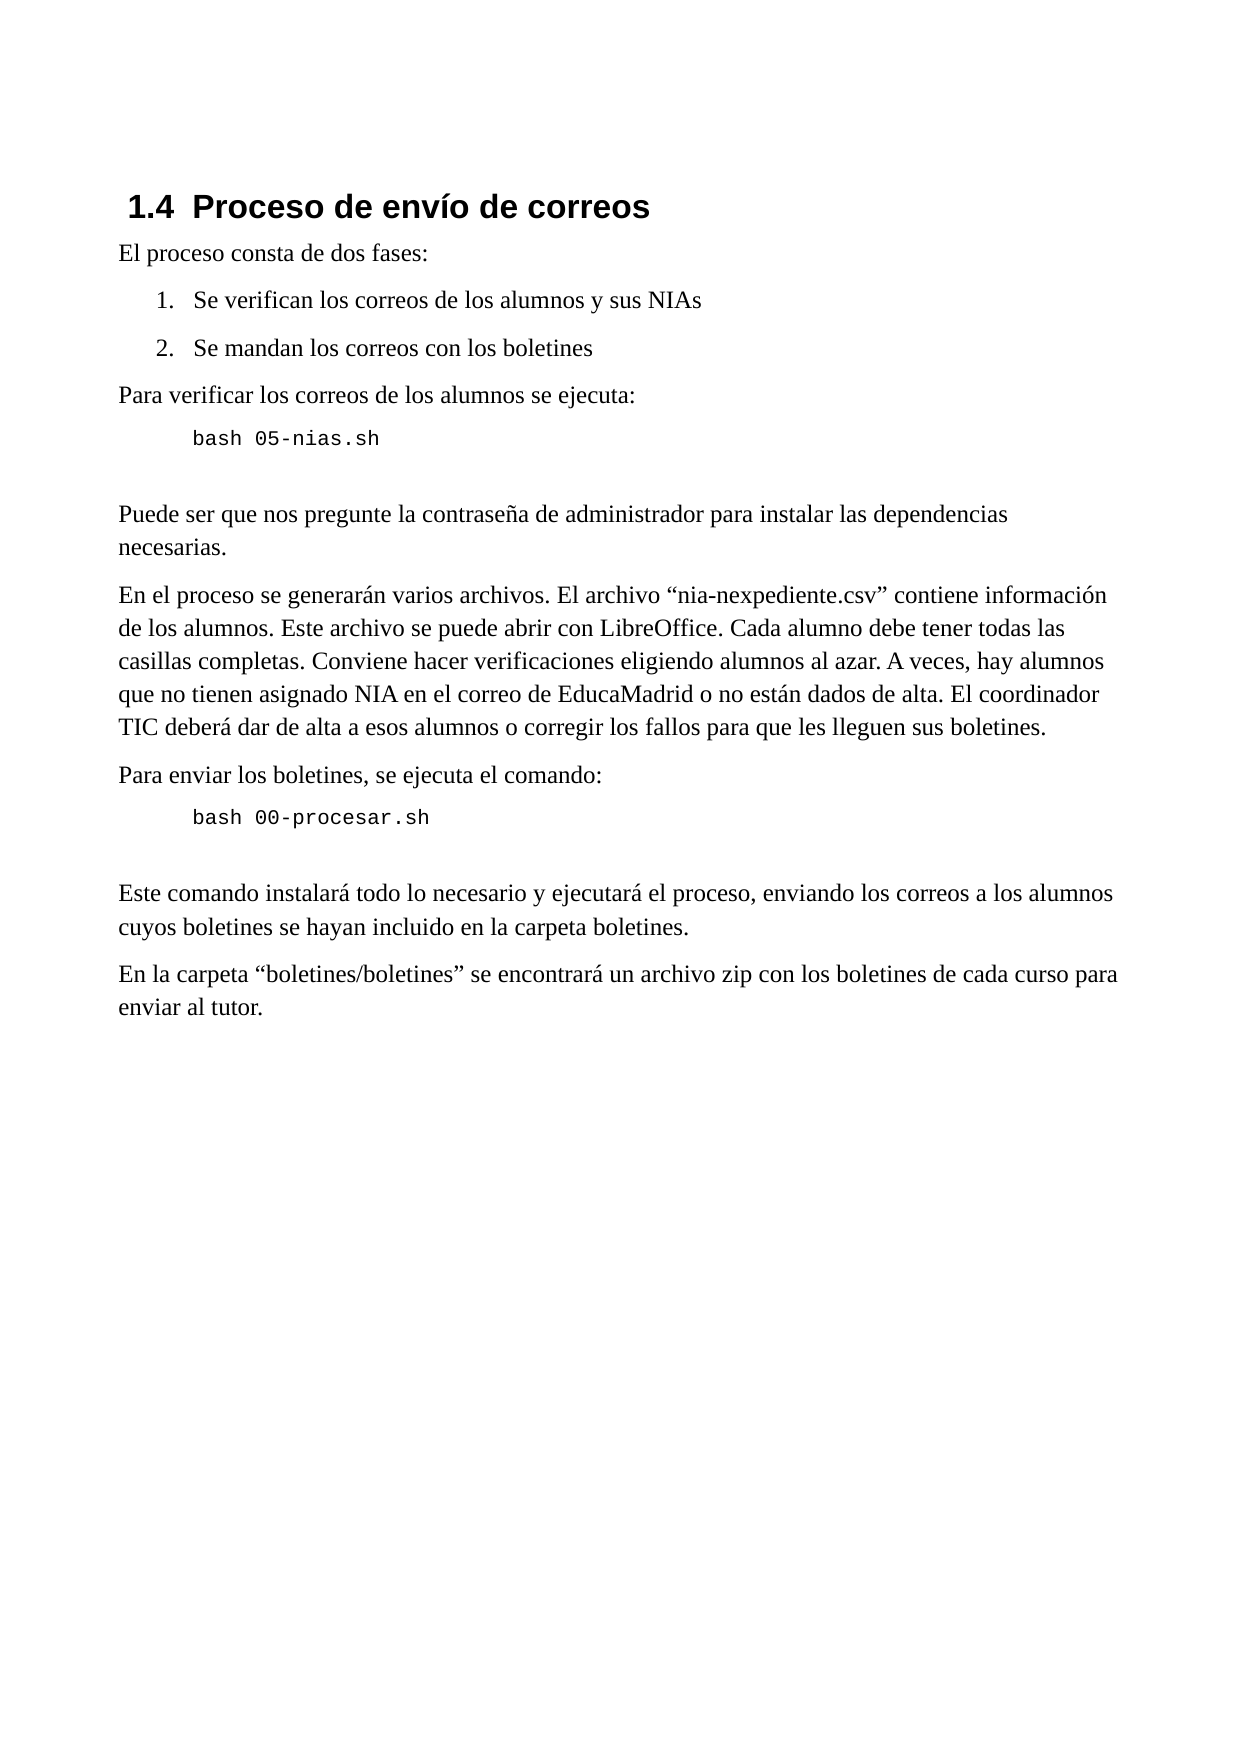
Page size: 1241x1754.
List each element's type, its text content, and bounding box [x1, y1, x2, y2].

text Este comando instalará todo lo necesario y ejecutará el proceso, enviando los correos a los alumnos cuyos boletines se hayan incluido en la carpeta boletines. [118, 878, 1122, 940]
text Puede ser que nos pregunte la contraseña de administrador para instalar las dependencias necesarias. [118, 499, 1122, 561]
text Para enviar los boletines, se ejecuta el comando: [118, 760, 1122, 788]
list Se verifican los correos de los alumnos y sus NIAs [156, 285, 1122, 314]
text En el proceso se generarán varios archivos. El archivo “nia-nexpediente.csv” contiene información de los alumnos. Este archivo se puede abrir con LibreOffice. Cada alumno debe tener todas las casillas completas. Conviene hacer verificaciones eligiendo alumnos al azar. A veces, hay alumnos que no tienen asignado NIA en el correo de EducaMadrid o no están dados de alta. El coordinador TIC deberá dar de alta a esos alumnos o corregir los fallos para que les lleguen sus boletines. [118, 580, 1122, 741]
text bash 00-procesar.sh [118, 807, 1122, 831]
text bash 05-nias.sh [118, 428, 1122, 452]
text El proceso consta de dos fases: [118, 238, 1122, 266]
text En la carpeta “boletines/boletines” se encontrará un archivo zip con los boletines de cada curso para enviar al tutor. [118, 959, 1122, 1021]
subtitle Proceso de envío de correos [118, 187, 1122, 225]
list Se mandan los correos con los boletines [156, 333, 1122, 362]
text Para verificar los correos de los alumnos se ejecuta: [118, 381, 1122, 409]
